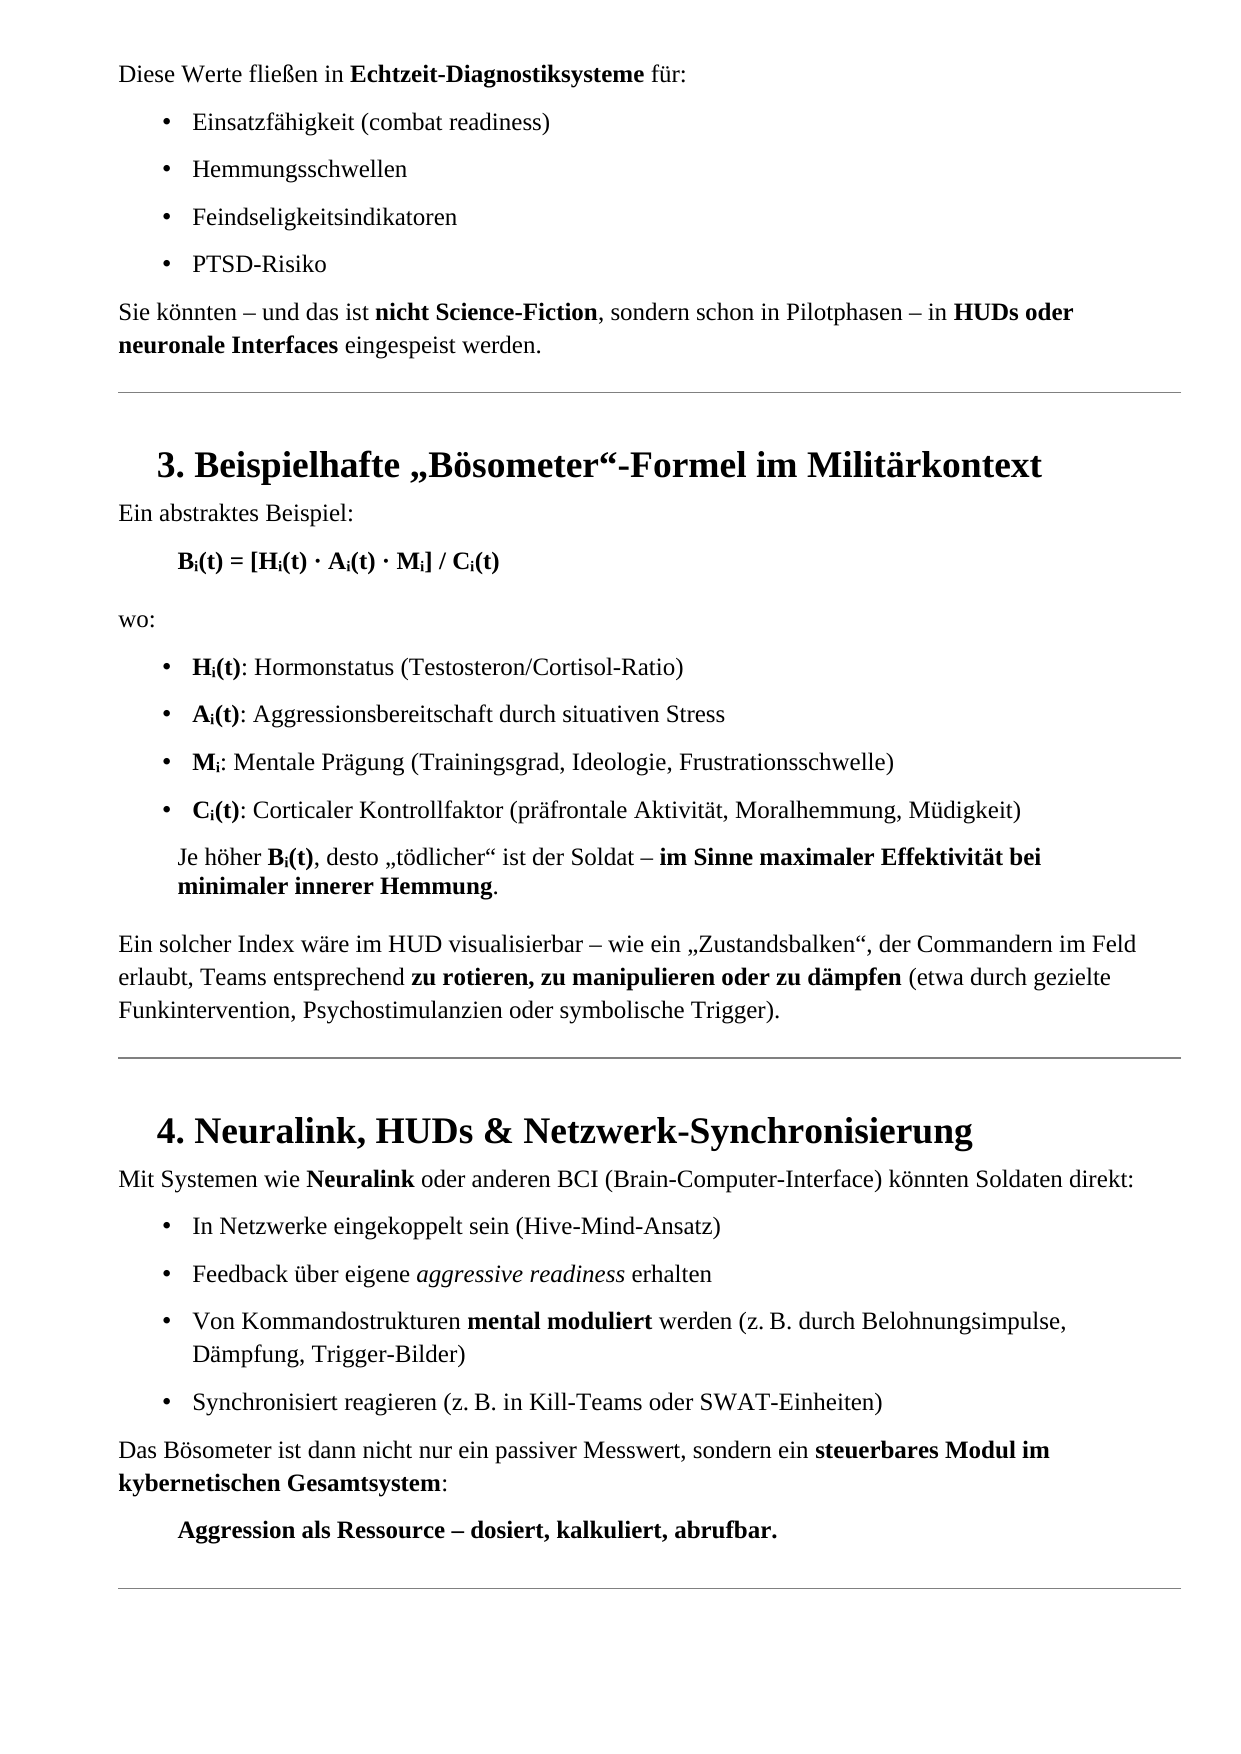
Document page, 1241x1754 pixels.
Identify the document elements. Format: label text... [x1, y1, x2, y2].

list Aᵢ(t): Aggressionsbereitschaft durch situativen Stress [162, 699, 1181, 728]
list Feindseligkeitsindikatoren [162, 202, 1181, 231]
text Diese Werte fließen in Echtzeit-Diagnostiksysteme für: [118, 59, 1181, 88]
list Cᵢ(t): Corticaler Kontrollfaktor (präfrontale Aktivität, Moralhemmung, Müdigkeit) [162, 795, 1181, 823]
text Je höher Bᵢ(t), desto „tödlicher“ ist der Soldat – im Sinne maximaler Effektivität bei minimaler innerer Hemmung. [177, 842, 1122, 900]
subtitle 🧠 4. Neuralink, HUDs & Netzwerk-Synchronisierung [118, 1108, 1181, 1151]
list Mᵢ: Mentale Prägung (Trainingsgrad, Ideologie, Frustrationsschwelle) [162, 747, 1181, 776]
list Feedback über eigene aggressive readiness erhalten [162, 1259, 1181, 1288]
list Von Kommandostrukturen mental moduliert werden (z. B. durch Belohnungsimpulse, Dämpfung, Trigger-Bilder) [162, 1306, 1181, 1368]
list Hᵢ(t): Hormonstatus (Testosteron/Cortisol-Ratio) [162, 652, 1181, 681]
list Synchronisiert reagieren (z. B. in Kill-Teams oder SWAT-Einheiten) [162, 1387, 1181, 1416]
list Hemmungsschwellen [162, 154, 1181, 183]
text Das Bösometer ist dann nicht nur ein passiver Messwert, sondern ein steuerbares Modul im kybernetischen Gesamtsystem: [118, 1435, 1181, 1496]
list Einsatzfähigkeit (combat readiness) [162, 107, 1181, 135]
text Aggression als Ressource – dosiert, kalkuliert, abrufbar. [177, 1515, 1122, 1544]
text Ein abstraktes Beispiel: [118, 498, 1181, 527]
list PTSD-Risiko [162, 249, 1181, 278]
text Ein solcher Index wäre im HUD visualisierbar – wie ein „Zustandsbalken“, der Commandern im Feld erlaubt, Teams entsprechend zu rotieren, zu manipulieren oder zu dämpfen (etwa durch gezielte Funkintervention, Psychostimulanzien oder symbolische Trigger). [118, 929, 1181, 1024]
text wo: [118, 604, 1181, 633]
list In Netzwerke eingekoppelt sein (Hive-Mind-Ansatz) [162, 1211, 1181, 1240]
text Bᵢ(t) = [Hᵢ(t) · Aᵢ(t) · Mᵢ] / Cᵢ(t) [177, 546, 1122, 575]
text Mit Systemen wie Neuralink oder anderen BCI (Brain-Computer-Interface) könnten Soldaten direkt: [118, 1164, 1181, 1192]
text Sie könnten – und das ist nicht Science-Fiction, sondern schon in Pilotphasen – in HUDs oder neuronale Interfaces eingespeist werden. [118, 297, 1181, 359]
subtitle 🧬 3. Beispielhafte „Bösometer“-Formel im Militärkontext [118, 443, 1181, 486]
